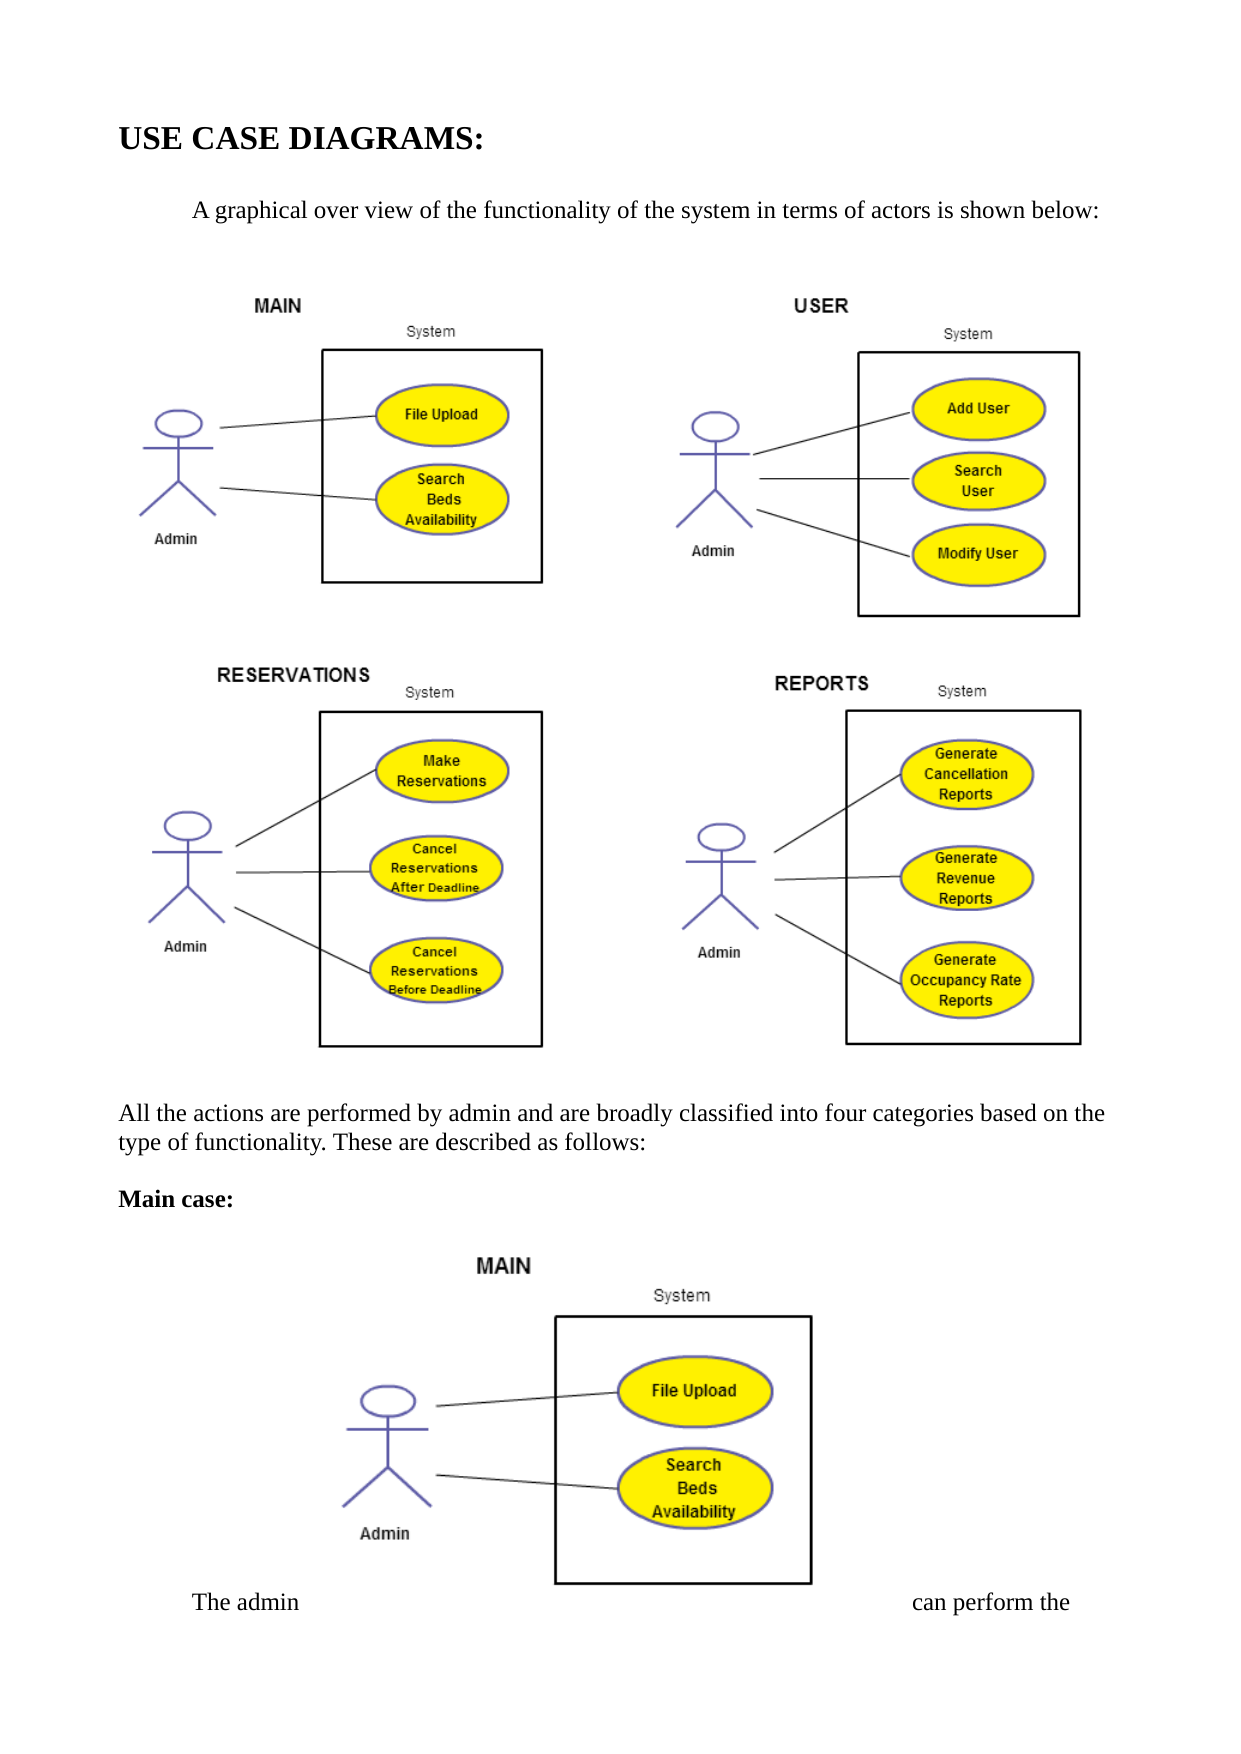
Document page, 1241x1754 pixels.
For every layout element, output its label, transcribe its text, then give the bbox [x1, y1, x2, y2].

text USE CASE DIAGRAMS: [118, 118, 1122, 156]
text A graphical over view of the functionality of the system in terms of actors is shown below: [118, 195, 1122, 223]
text can perform the [912, 1587, 1122, 1615]
text Main case: [118, 1184, 1122, 1213]
text All the actions are performed by admin and are broadly classified into four categories based on the type of functionality. These are described as follows: [118, 310, 1122, 1155]
text The admin [118, 1587, 328, 1615]
